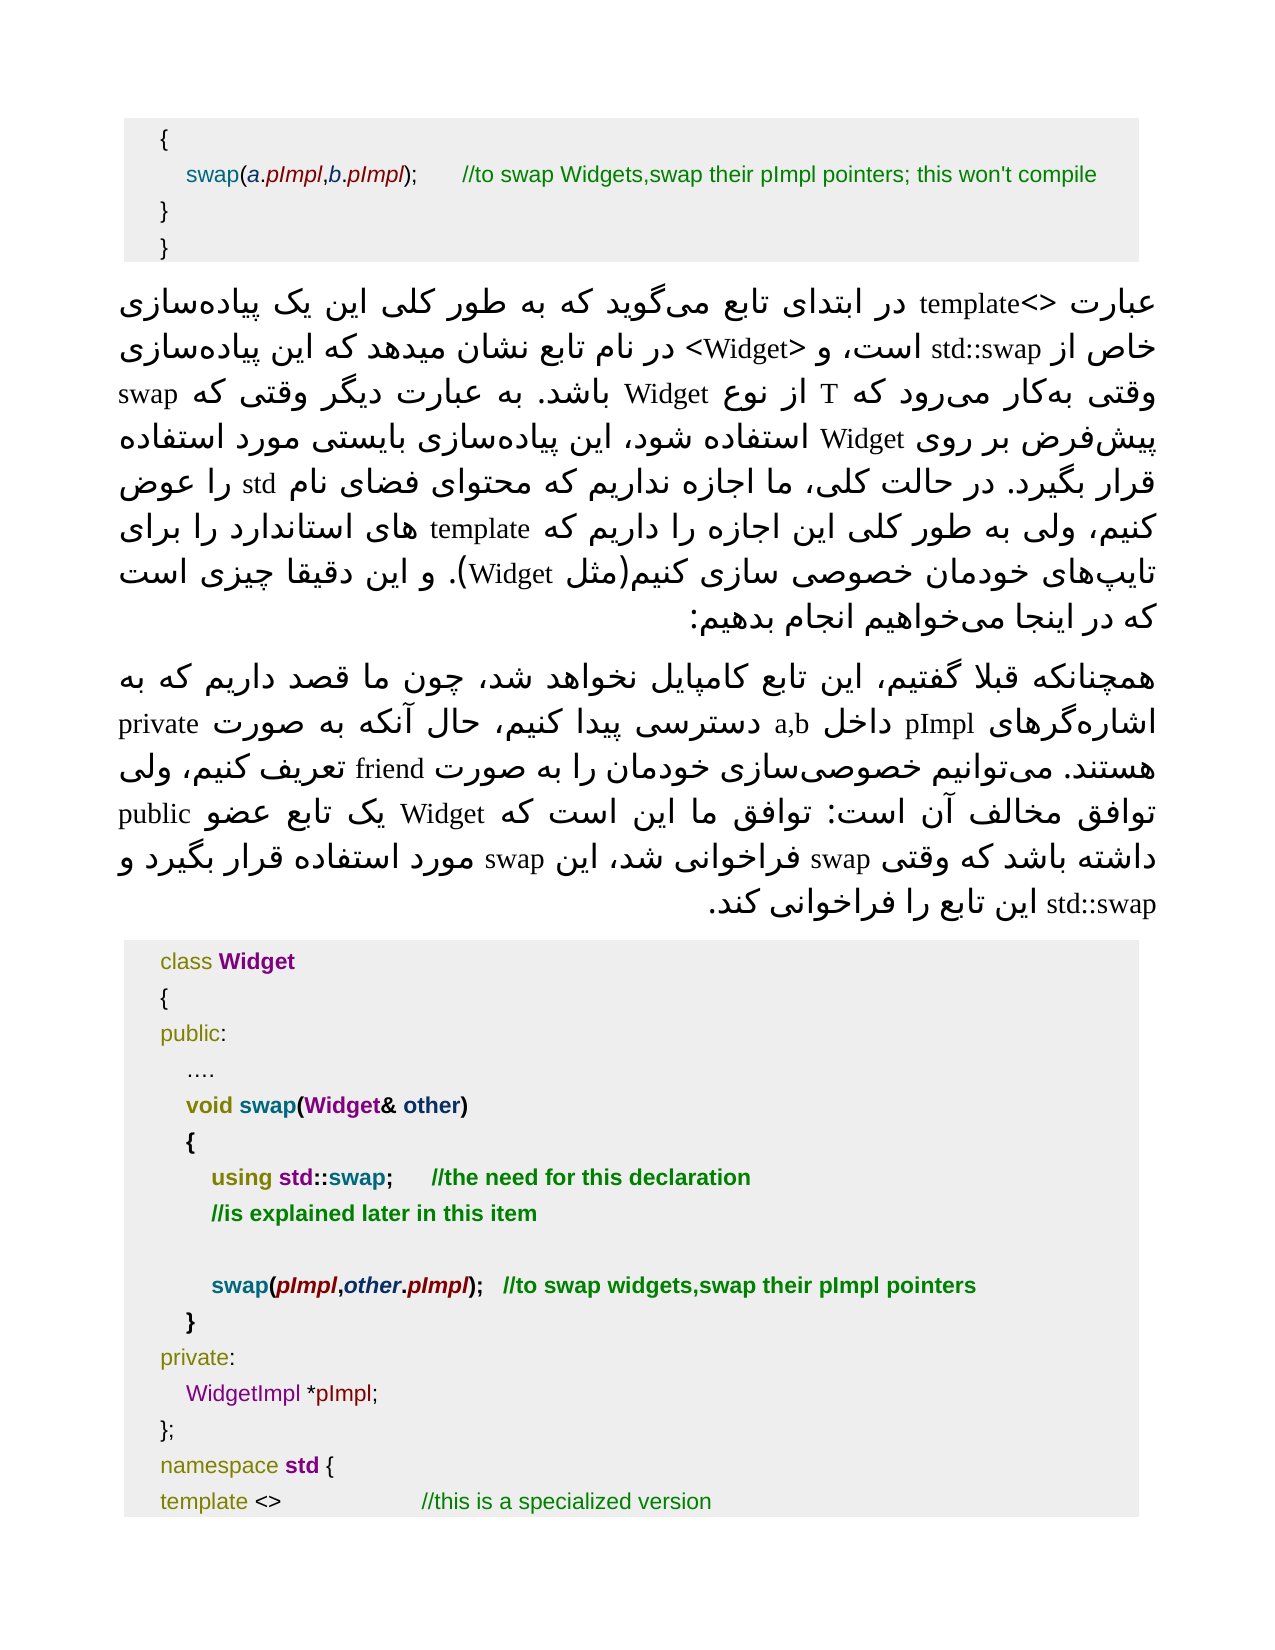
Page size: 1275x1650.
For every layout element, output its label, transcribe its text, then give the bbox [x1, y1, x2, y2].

text …. [124, 1048, 1139, 1084]
text swap(a.pImpl,b.pImpl); //to swap Widgets,swap their pImpl pointers; this won't compile [124, 154, 1139, 190]
text } [124, 1301, 1139, 1337]
text }; [124, 1409, 1139, 1445]
text class Widget [124, 940, 1139, 976]
text عبارت <>template در ابتدای تابع می‌گوید که به طور کلی این یک پیاده‌سازی خاص از std::swap است، و <Widget> در نام تابع نشان میدهد که این پیاده‌سازی وقتی به‌کار می‌رود که T از نوع Widget باشد. به عبارت دیگر وقتی که swap پیش‌فرض بر روی Widget استفاده شود، این پیاده‌سازی بایستی مورد استفاده قرار بگیرد. در حالت کلی، ما اجازه نداریم که محتوای فضای نام std را عوض کنیم، ولی به طور کلی این اجازه را داریم که template های استاندارد را برای تایپ‌های خودمان خصوصی سازی کنیم(مثل Widget). و این دقیقا چیزی است که در اینجا می‌خواهیم انجام بدهیم: [118, 277, 1157, 637]
text public: [124, 1012, 1139, 1048]
text همچنانکه قبلا گفتیم، این تابع کامپایل نخواهد شد، چون ما قصد داریم که به اشاره‌گر‌های pImpl داخل a,b دسترسی پیدا کنیم، حال آنکه به صورت private هستند. می‌توانیم خصوصی‌سازی خودمان را به صورت friend تعریف کنیم، ولی توافق مخالف آن است: توافق ما این است که Widget یک تابع عضو public داشته باشد که وقتی swap فراخوانی شد، این swap مورد استفاده قرار بگیرد و std::swap این تابع را فراخوانی کند. [118, 652, 1157, 922]
text } [124, 190, 1139, 226]
text template <> //this is a specialized version [124, 1481, 1139, 1517]
text { [124, 1121, 1139, 1157]
text void swap(Widget& other) [124, 1084, 1139, 1121]
text namespace std { [124, 1445, 1139, 1481]
text { [124, 118, 1139, 154]
text { [124, 976, 1139, 1012]
text swap(pImpl,other.pImpl); //to swap widgets,swap their pImpl pointers [124, 1265, 1139, 1301]
text WidgetImpl *pImpl; [124, 1373, 1139, 1409]
text //is explained later in this item [124, 1193, 1139, 1229]
text private: [124, 1337, 1139, 1373]
text } [124, 226, 1139, 262]
text using std::swap; //the need for this declaration [124, 1157, 1139, 1193]
